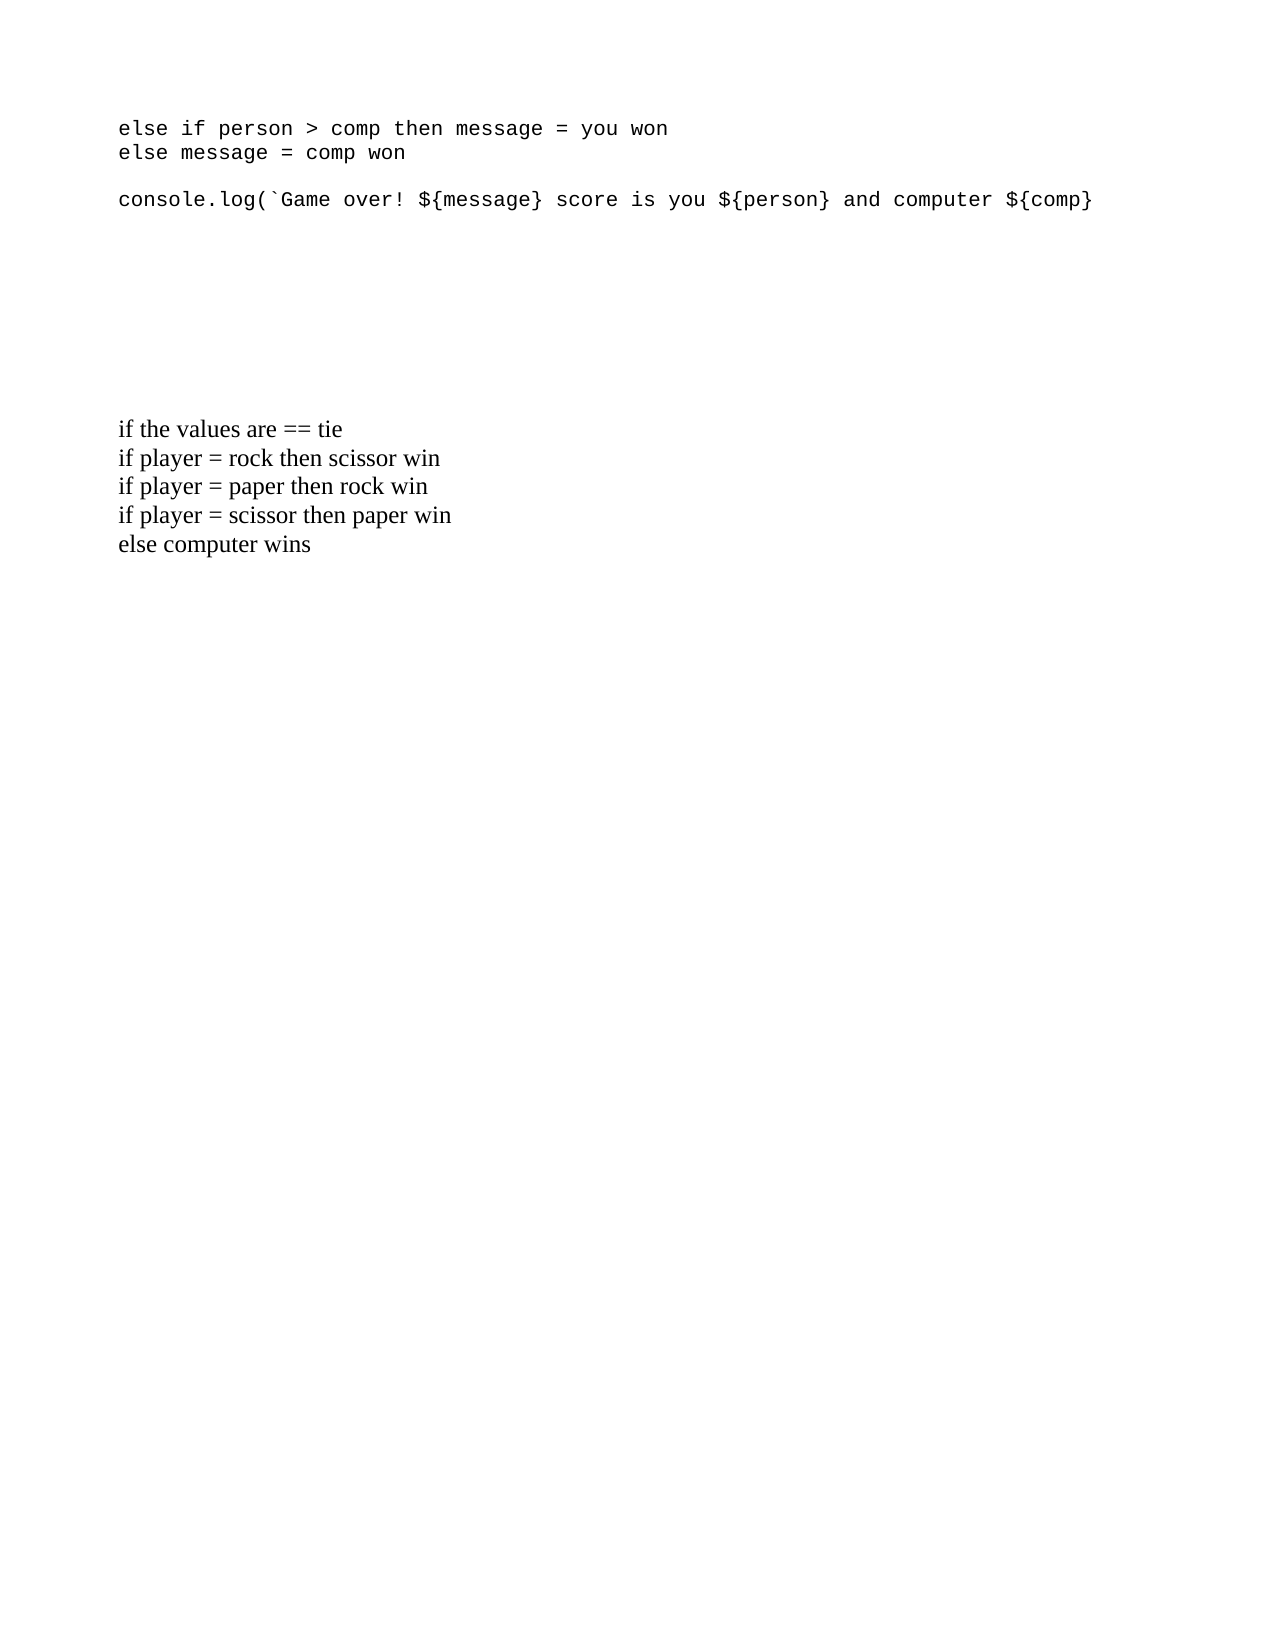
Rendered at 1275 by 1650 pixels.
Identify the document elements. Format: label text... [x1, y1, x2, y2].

text console.log(`Game over! ${message} score is you ${person} and computer ${comp} [118, 189, 1157, 213]
text else computer wins [118, 529, 1157, 558]
text else message = comp won [118, 142, 1157, 165]
text if player = rock then scissor win [118, 443, 1157, 471]
text if player = scissor then paper win [118, 500, 1157, 529]
text if player = paper then rock win [118, 471, 1157, 500]
text else if person > comp then message = you won [118, 118, 1157, 142]
text if the values are == tie [118, 414, 1157, 443]
